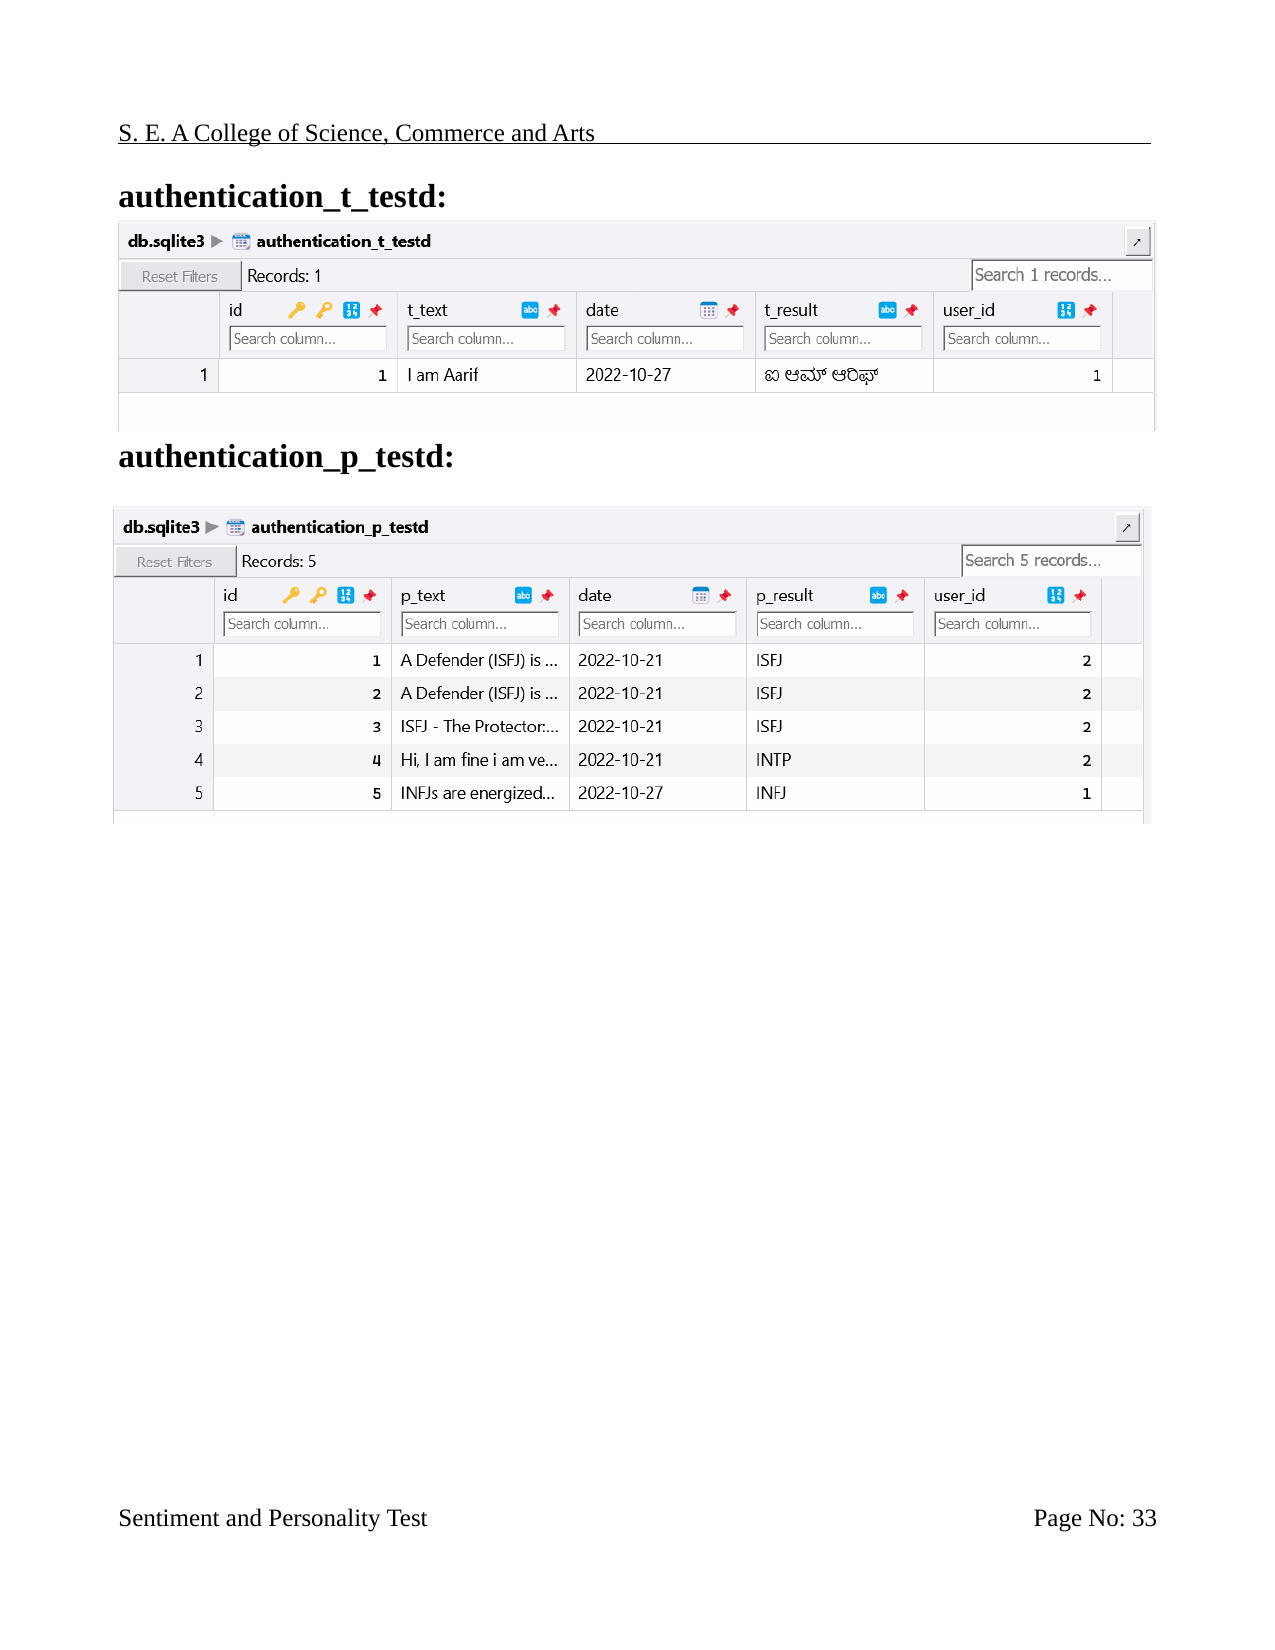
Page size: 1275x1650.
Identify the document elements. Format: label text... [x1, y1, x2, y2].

picture [112, 506, 1152, 824]
picture [118, 220, 1157, 431]
text authentication_t_testd: [118, 176, 1157, 215]
text authentication_p_testd: [118, 431, 1157, 475]
